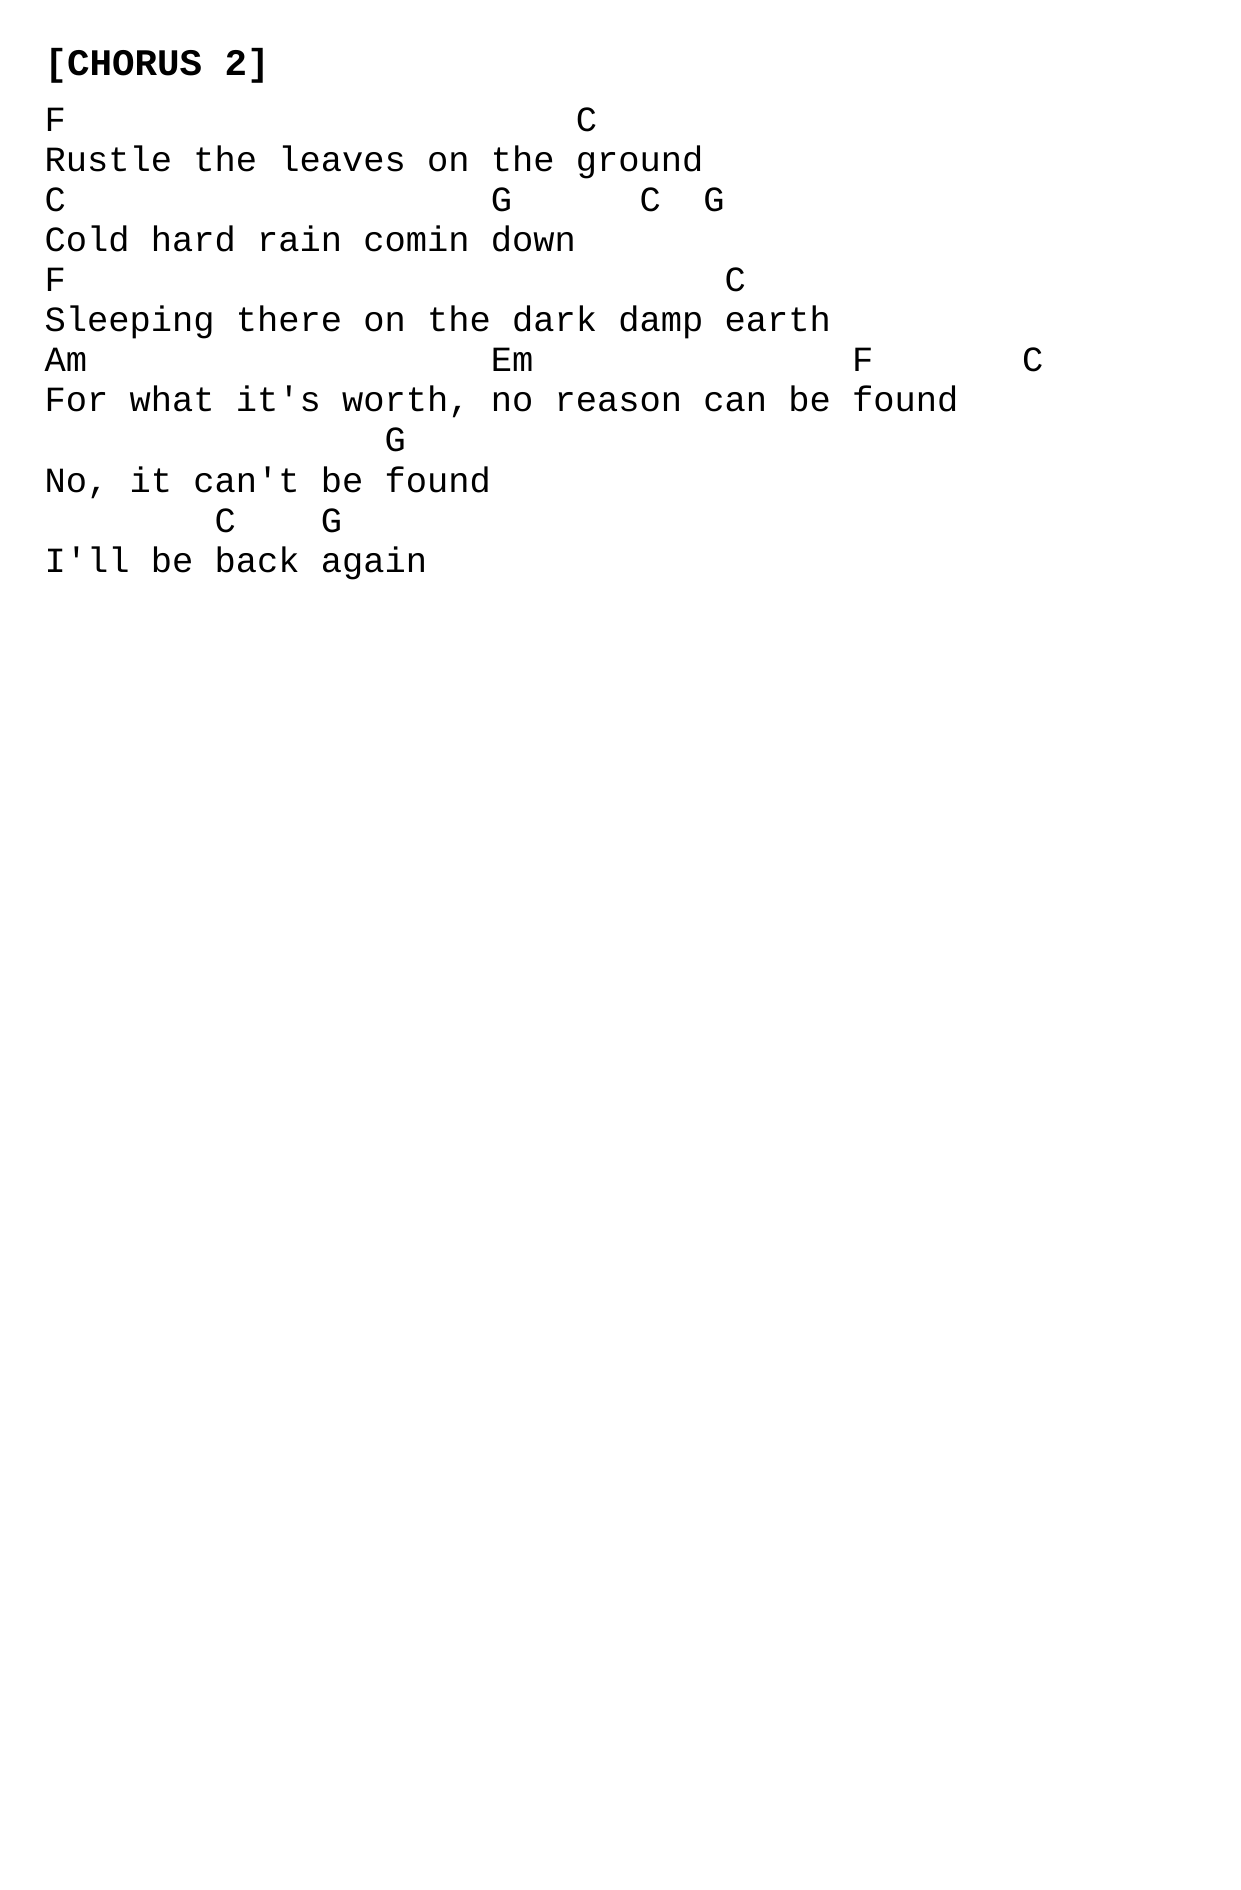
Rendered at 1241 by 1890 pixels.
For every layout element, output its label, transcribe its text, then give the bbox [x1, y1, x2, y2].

text Am Em F C [44, 342, 1063, 382]
text C G [44, 503, 1063, 543]
subtitle [CHORUS 2] [44, 44, 1063, 87]
text Rustle the leaves on the ground [44, 142, 1063, 182]
text I'll be back again [44, 543, 1063, 583]
text Sleeping there on the dark damp earth [44, 302, 1063, 342]
text Cold hard rain comin down [44, 222, 1063, 262]
text For what it's worth, no reason can be found [44, 382, 1063, 422]
text F C [44, 102, 1063, 142]
text No, it can't be found [44, 462, 1063, 503]
text C G C G [44, 182, 1063, 222]
text F C [44, 262, 1063, 302]
text G [44, 422, 1063, 462]
